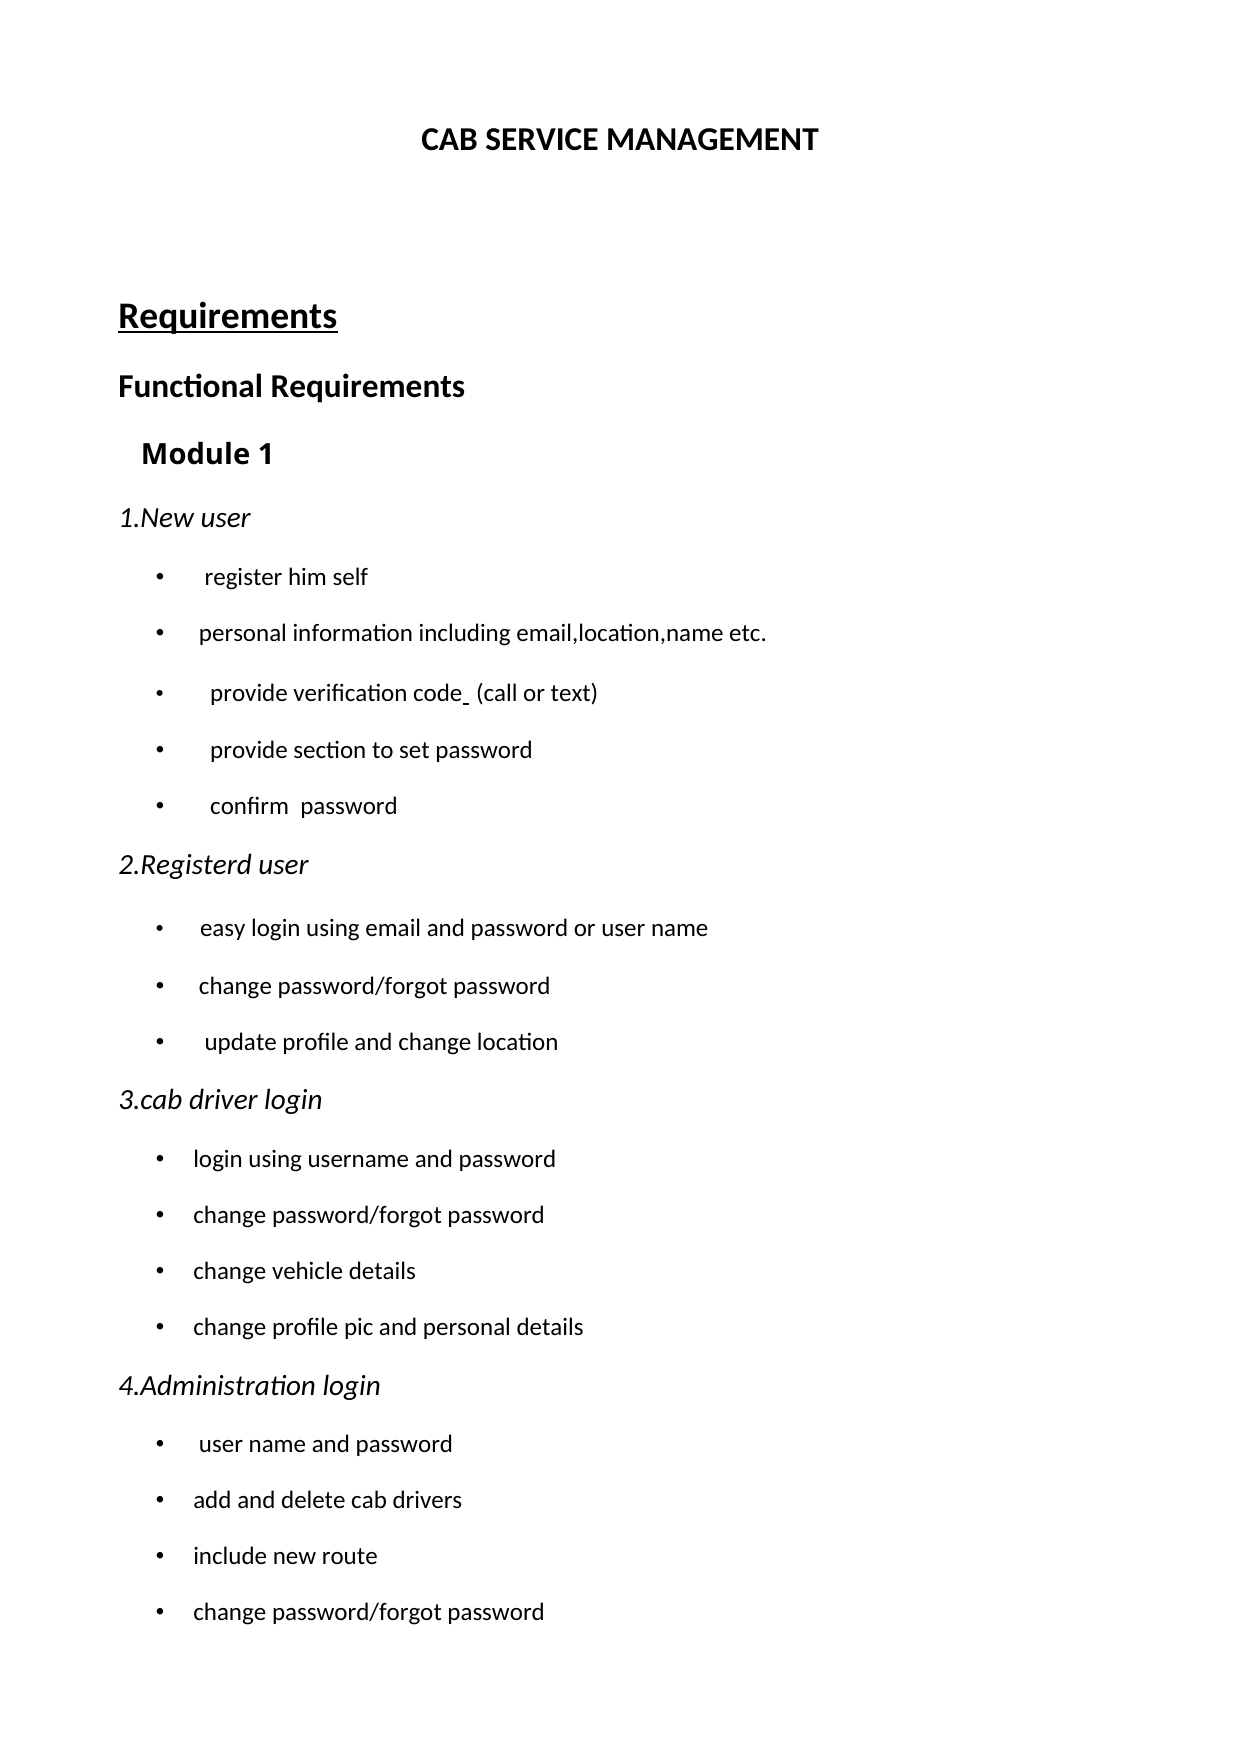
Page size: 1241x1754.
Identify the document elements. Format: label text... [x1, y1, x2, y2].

text 2.Registerd user [118, 846, 1122, 882]
list change password/forgot password [156, 970, 1122, 1000]
list change profile pic and personal details [156, 1311, 1122, 1341]
list easy login using email and password or user name [156, 908, 1122, 944]
list user name and password [156, 1428, 1122, 1459]
list provide section to set password [156, 734, 1063, 765]
text CAB SERVICE MANAGEMENT [118, 118, 1122, 159]
list login using username and password [156, 1143, 1122, 1174]
list change vehicle details [156, 1255, 1122, 1285]
text 3.cab driver login [118, 1081, 1122, 1117]
text Requirements [118, 292, 1122, 338]
list change password/forgot password [156, 1596, 1122, 1626]
list update profile and change location [156, 1026, 1122, 1056]
list change password/forgot password [156, 1199, 1122, 1229]
list include new route [156, 1540, 1122, 1571]
list personal information including email,location,name etc. [156, 617, 1063, 647]
text Functional Requirements [118, 365, 1122, 406]
list provide verification code (call or text) [156, 673, 1063, 708]
text 4.Administration login [118, 1367, 1122, 1402]
text 1.New user [118, 499, 1122, 535]
list confirm password [156, 790, 1063, 821]
text Module 1 [118, 433, 1122, 473]
list add and delete cab drivers [156, 1484, 1122, 1515]
list register him self [156, 561, 1063, 592]
